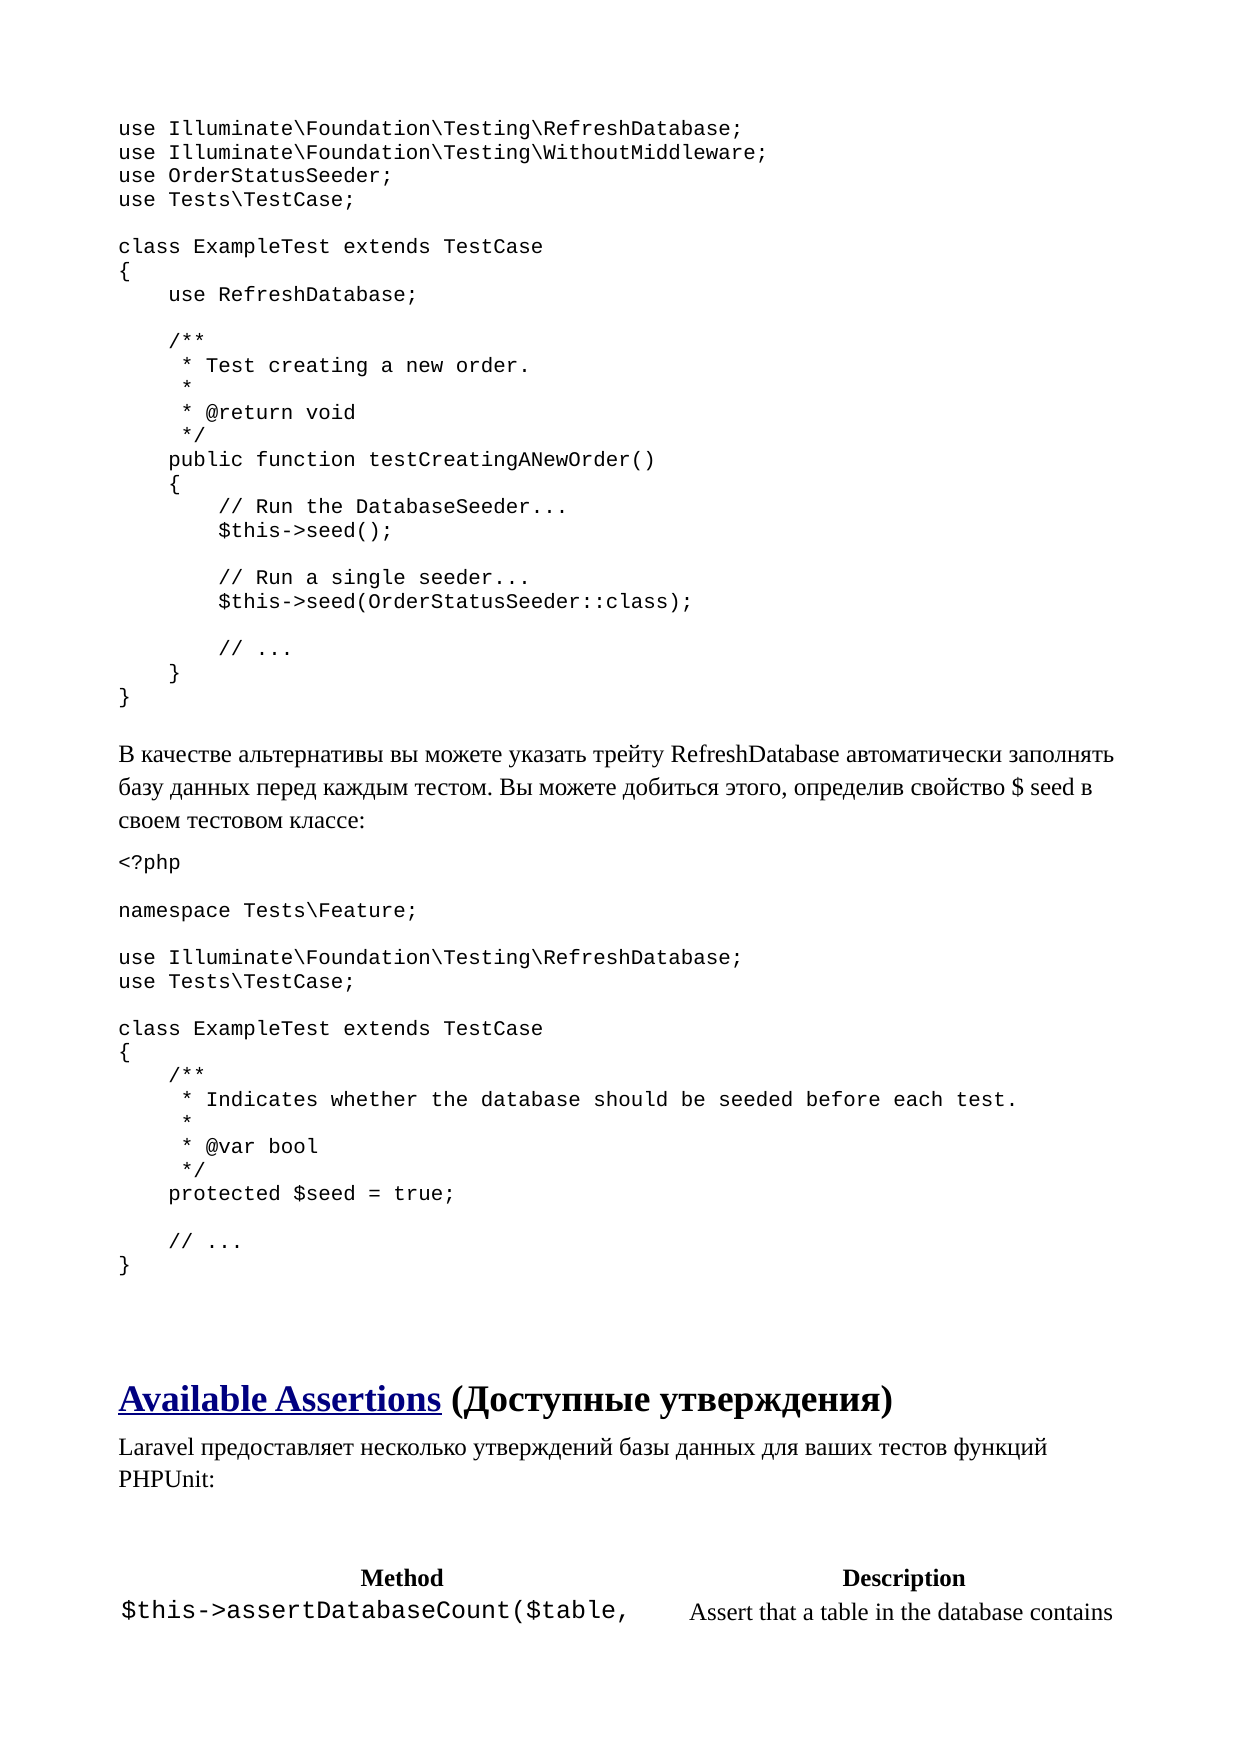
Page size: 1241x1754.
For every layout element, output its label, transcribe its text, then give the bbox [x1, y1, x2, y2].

text * [118, 378, 1122, 402]
text /** [118, 1065, 1122, 1089]
text // Run the DatabaseSeeder... [118, 496, 1122, 520]
text */ [118, 426, 1122, 449]
text $this->seed(); [118, 520, 1122, 544]
text <?php [118, 852, 1122, 876]
text * @var bool [118, 1136, 1122, 1160]
text use Tests\TestCase; [118, 971, 1122, 994]
table_cell Assert that a table in the database contains [686, 1594, 1122, 1629]
text Laravel предоставляет несколько утверждений базы данных для ваших тестов функций PHPUnit: [118, 1432, 1122, 1493]
text { [118, 473, 1122, 496]
text */ [118, 1160, 1122, 1183]
table_cell $this->assertDatabaseCount($table, [118, 1594, 686, 1629]
text use OrderStatusSeeder; [118, 165, 1122, 189]
text * @return void [118, 402, 1122, 426]
text public function testCreatingANewOrder() [118, 449, 1122, 473]
text class ExampleTest extends TestCase [118, 236, 1122, 260]
text use Illuminate\Foundation\Testing\RefreshDatabase; [118, 118, 1122, 142]
text use Illuminate\Foundation\Testing\RefreshDatabase; [118, 947, 1122, 971]
text { [118, 1042, 1122, 1065]
text use RefreshDatabase; [118, 284, 1122, 307]
text } [118, 662, 1122, 686]
text } [118, 686, 1122, 709]
text protected $seed = true; [118, 1183, 1122, 1207]
text * [118, 1112, 1122, 1136]
text * Indicates whether the database should be seeded before each test. [118, 1089, 1122, 1112]
text В качестве альтернативы вы можете указать трейту RefreshDatabase автоматически заполнять базу данных перед каждым тестом. Вы можете добиться этого, определив свойство $ seed в своем тестовом классе: [118, 739, 1122, 833]
text /** [118, 331, 1122, 354]
text namespace Tests\Feature; [118, 900, 1122, 923]
subtitle Available Assertions (Доступные утверждения) [118, 1376, 1122, 1419]
text } [118, 1254, 1122, 1278]
text // Run a single seeder... [118, 567, 1122, 591]
text class ExampleTest extends TestCase [118, 1018, 1122, 1042]
text // ... [118, 638, 1122, 662]
table_header Method [118, 1560, 686, 1594]
text // ... [118, 1231, 1122, 1254]
text { [118, 260, 1122, 284]
text use Tests\TestCase; [118, 189, 1122, 213]
text use Illuminate\Foundation\Testing\WithoutMiddleware; [118, 142, 1122, 165]
table_header Description [686, 1560, 1122, 1594]
text * Test creating a new order. [118, 354, 1122, 378]
text $this->seed(OrderStatusSeeder::class); [118, 591, 1122, 615]
